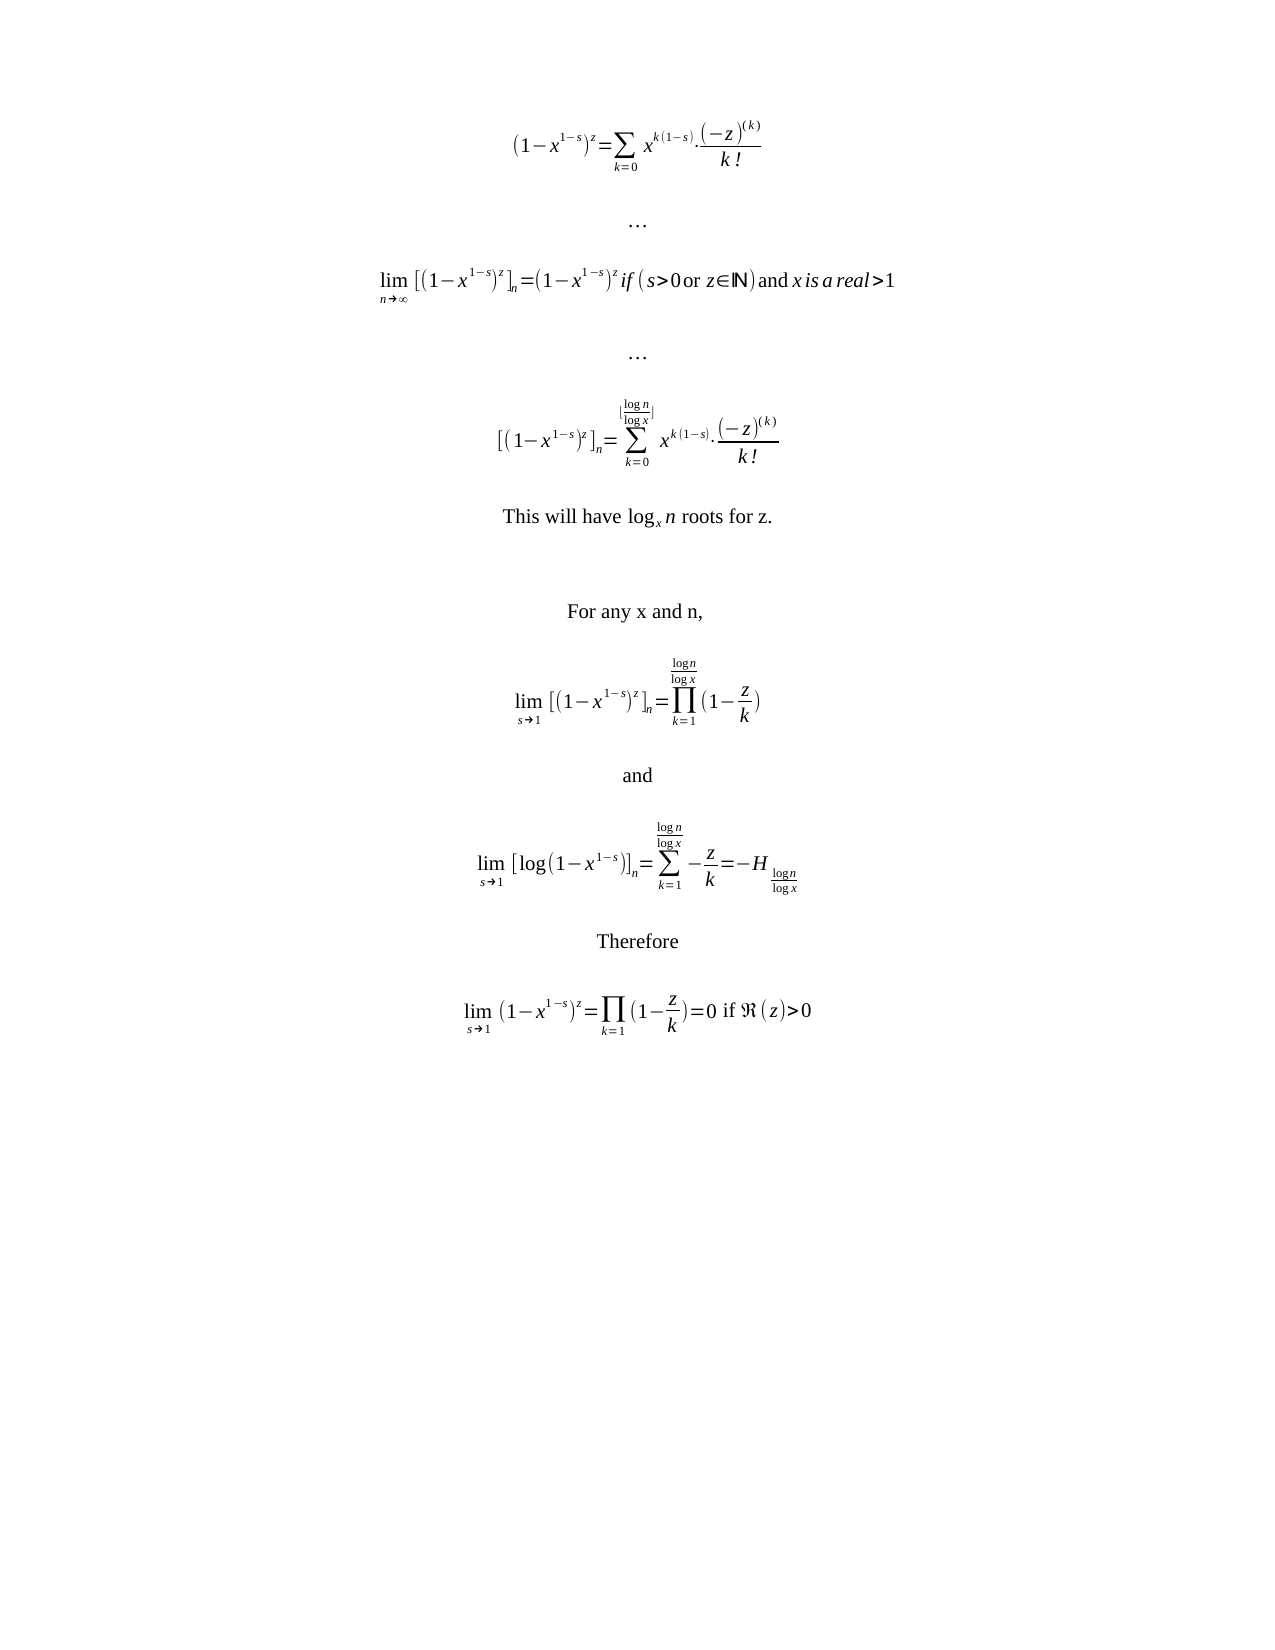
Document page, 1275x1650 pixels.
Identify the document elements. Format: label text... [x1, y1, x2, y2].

text … [118, 339, 1157, 364]
text This will haveroots for z. [118, 503, 1157, 531]
text … [118, 207, 1157, 232]
text and [118, 763, 1157, 787]
text Therefore [118, 929, 1157, 953]
text For any x and n, [118, 599, 1157, 623]
text if [118, 987, 1157, 1038]
